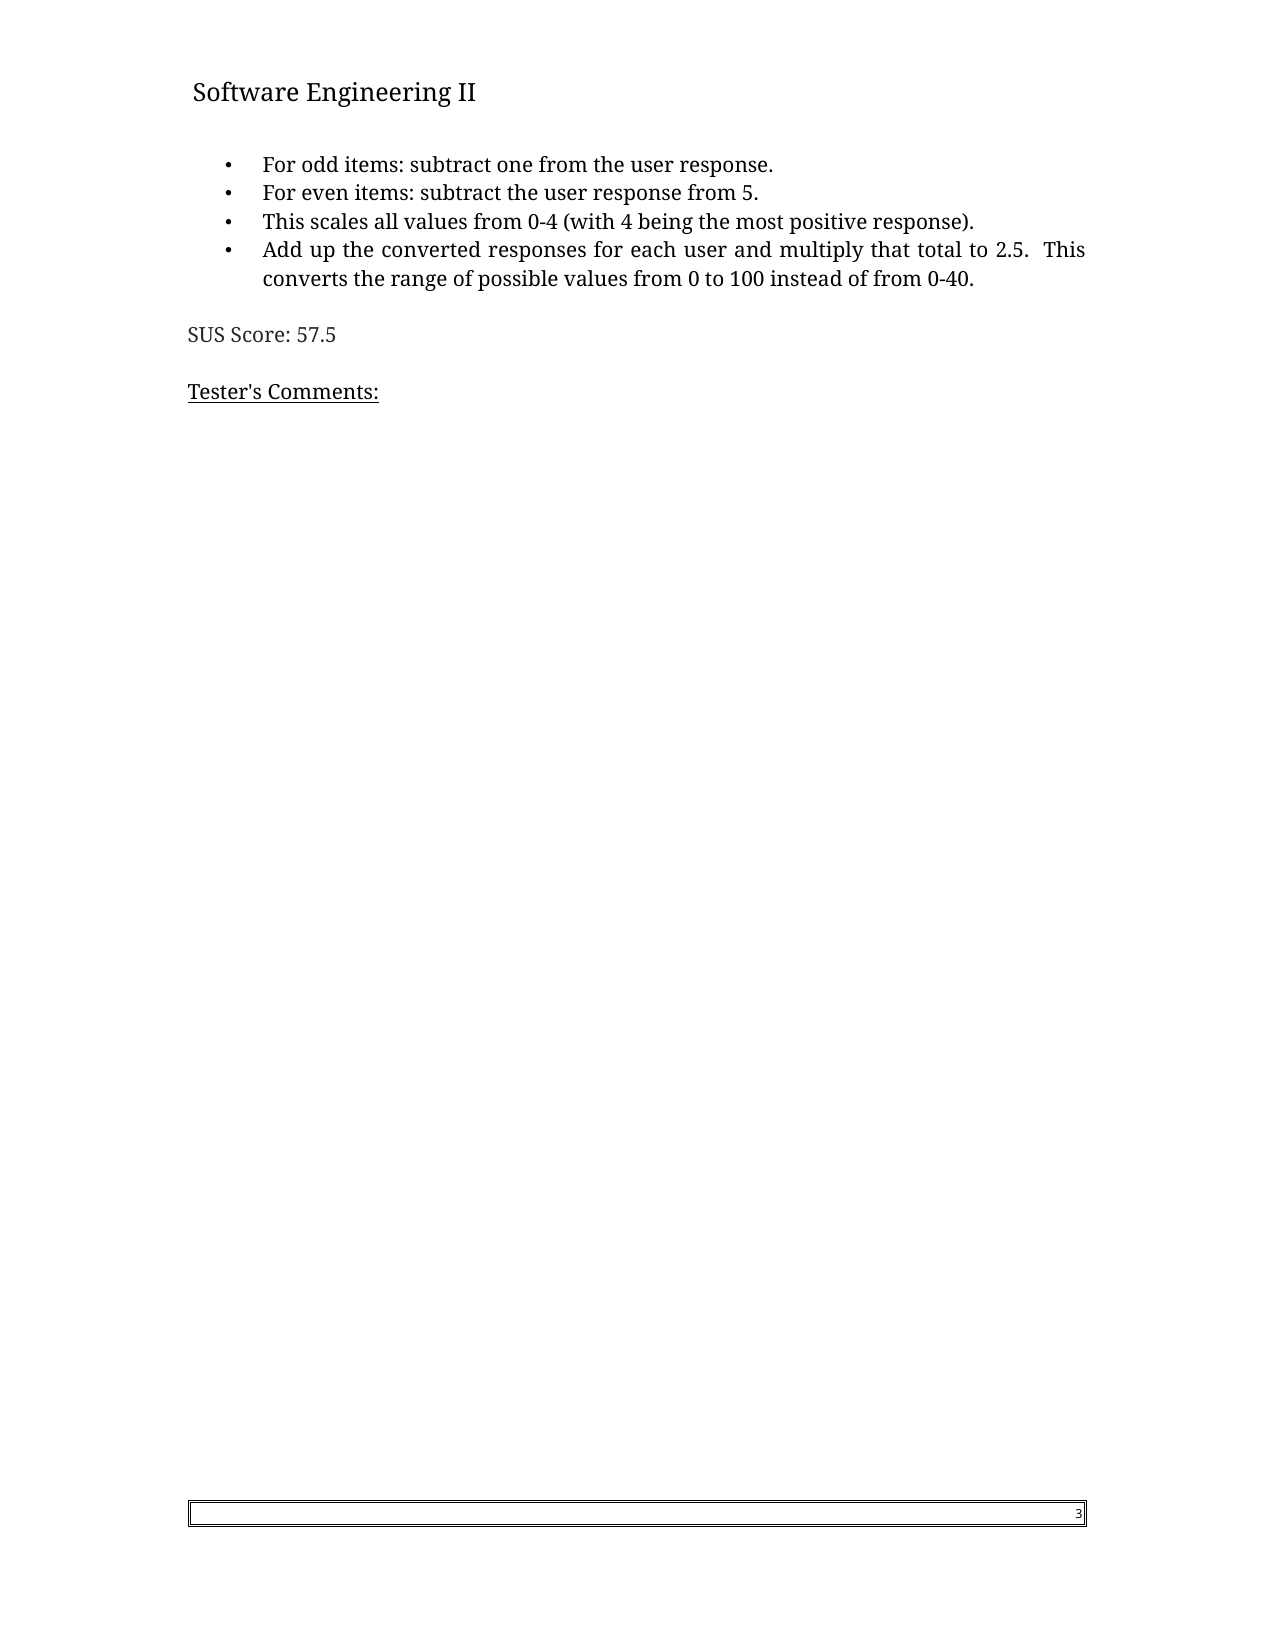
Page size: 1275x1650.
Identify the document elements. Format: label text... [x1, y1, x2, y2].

text SUS Score: 57.5 [187, 321, 1087, 349]
list For even items: subtract the user response from 5. [225, 178, 1087, 207]
list Add up the converted responses for each user and multiply that total to 2.5. This converts the range of possible values from 0 to 100 instead of from 0-40. [225, 235, 1087, 292]
list This scales all values from 0-4 (with 4 being the most positive response). [225, 207, 1087, 235]
text Tester's Comments: [187, 377, 1087, 463]
list For odd items: subtract one from the user response. [225, 150, 1087, 178]
